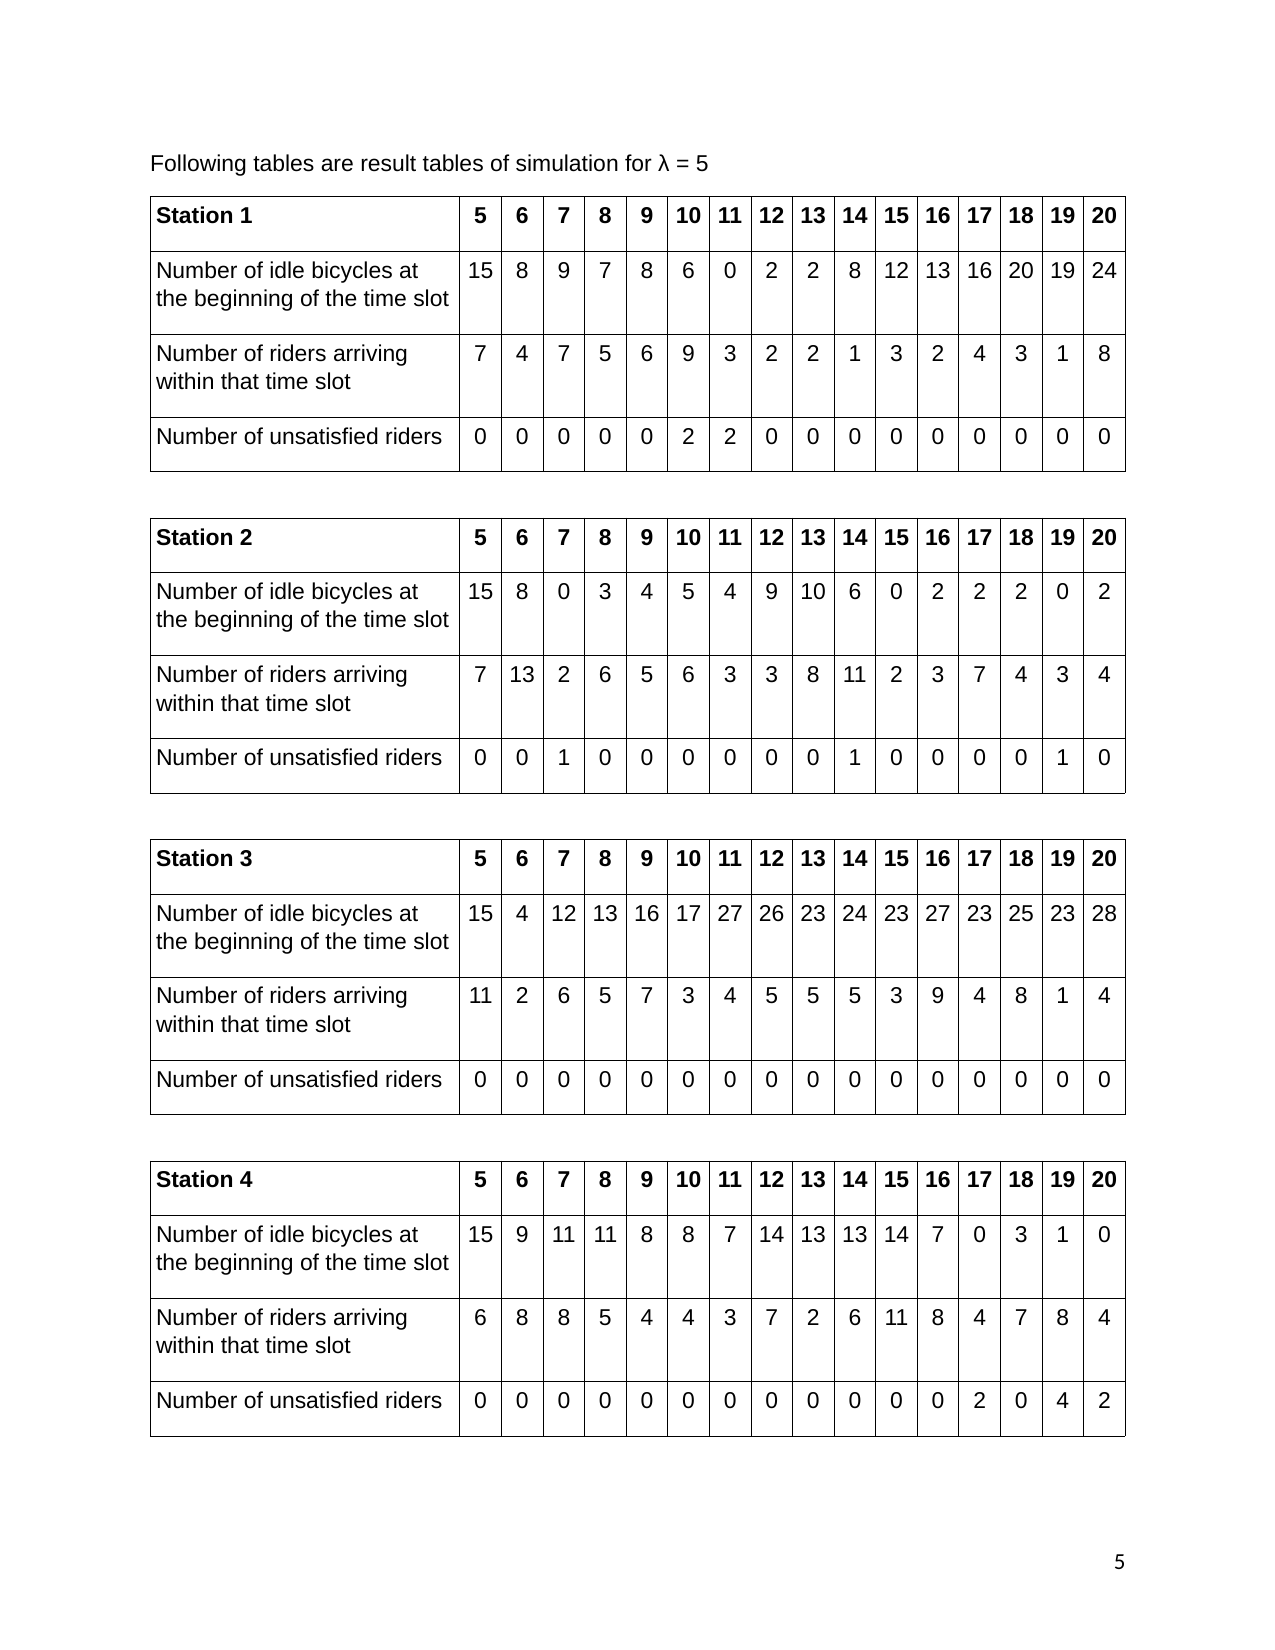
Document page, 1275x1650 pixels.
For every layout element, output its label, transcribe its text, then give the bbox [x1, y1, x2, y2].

table_cell 15 [460, 573, 501, 655]
table_cell 0 [752, 739, 792, 793]
table_cell 4 [1001, 656, 1042, 738]
table_cell 11 [835, 656, 875, 738]
table_cell 27 [918, 895, 958, 977]
table_cell 0 [793, 1061, 834, 1114]
table_header 16 [918, 840, 958, 894]
table_header 7 [544, 1162, 584, 1215]
table_header 11 [710, 840, 751, 894]
table_cell 2 [1084, 573, 1125, 655]
table_cell Number of riders arriving within that time slot [151, 978, 459, 1060]
table_cell 0 [1084, 1216, 1125, 1298]
table_header 19 [1043, 519, 1083, 572]
table_cell 0 [876, 573, 917, 655]
table_header 18 [1001, 1162, 1042, 1215]
table_header 18 [1001, 840, 1042, 894]
table_header 10 [668, 1162, 709, 1215]
table_cell 12 [544, 895, 584, 977]
table_cell 3 [918, 656, 958, 738]
table_header 16 [918, 519, 958, 572]
table_cell 4 [502, 895, 543, 977]
table_cell 0 [918, 1382, 958, 1436]
table_cell 2 [793, 252, 834, 334]
table_cell 0 [710, 1382, 751, 1436]
table_cell 0 [544, 573, 584, 655]
table_cell 16 [627, 895, 667, 977]
table_cell 1 [1043, 739, 1083, 793]
table_cell 5 [585, 1299, 626, 1381]
table_cell 1 [835, 335, 875, 417]
table_header 8 [585, 197, 626, 251]
table_cell Number of idle bicycles at the beginning of the time slot [151, 573, 459, 655]
table_cell 6 [835, 573, 875, 655]
table_cell 0 [959, 739, 1000, 793]
table_cell 6 [835, 1299, 875, 1381]
table_cell 26 [752, 895, 792, 977]
table_header 20 [1084, 197, 1125, 251]
table_cell 7 [544, 335, 584, 417]
table_header 12 [752, 840, 792, 894]
table_header Station 3 [151, 840, 459, 894]
table_header 5 [460, 840, 501, 894]
table_cell Number of idle bicycles at the beginning of the time slot [151, 1216, 459, 1298]
table_header 9 [627, 197, 667, 251]
table_cell 0 [793, 1382, 834, 1436]
table_cell 0 [710, 1061, 751, 1114]
table_header 12 [752, 197, 792, 251]
table_header 17 [959, 519, 1000, 572]
table_cell 0 [585, 1061, 626, 1114]
table_cell 7 [710, 1216, 751, 1298]
table_cell 3 [710, 1299, 751, 1381]
table_header 19 [1043, 840, 1083, 894]
table_cell Number of unsatisfied riders [151, 418, 459, 471]
table_header Station 2 [151, 519, 459, 572]
table_header 5 [460, 197, 501, 251]
table_cell 15 [460, 895, 501, 977]
table_cell 0 [918, 1061, 958, 1114]
table_header 9 [627, 840, 667, 894]
table_cell 4 [710, 978, 751, 1060]
table_cell 5 [752, 978, 792, 1060]
table_header 9 [627, 1162, 667, 1215]
table_cell 0 [460, 418, 501, 471]
table_cell 5 [668, 573, 709, 655]
table_cell 7 [959, 656, 1000, 738]
table_header 8 [585, 519, 626, 572]
table_header 14 [835, 519, 875, 572]
table_cell 23 [1043, 895, 1083, 977]
table_cell Number of unsatisfied riders [151, 1382, 459, 1436]
table_cell 1 [835, 739, 875, 793]
table_cell 0 [918, 739, 958, 793]
table_cell 17 [668, 895, 709, 977]
table_cell 3 [585, 573, 626, 655]
table_cell 0 [627, 418, 667, 471]
table_header 17 [959, 840, 1000, 894]
table_cell 14 [752, 1216, 792, 1298]
table_cell 0 [460, 739, 501, 793]
table_cell 5 [585, 978, 626, 1060]
table_cell 3 [1001, 1216, 1042, 1298]
table_cell 3 [668, 978, 709, 1060]
table_cell 3 [876, 335, 917, 417]
table_header 16 [918, 1162, 958, 1215]
table_cell 10 [793, 573, 834, 655]
table_header 5 [460, 1162, 501, 1215]
table_cell 11 [544, 1216, 584, 1298]
table_cell 9 [918, 978, 958, 1060]
table_cell 2 [918, 573, 958, 655]
table_cell 0 [460, 1061, 501, 1114]
table_cell 2 [752, 252, 792, 334]
table_cell 0 [876, 418, 917, 471]
table_cell 0 [502, 739, 543, 793]
table_cell 2 [710, 418, 751, 471]
table_cell 0 [627, 739, 667, 793]
table_cell 2 [793, 1299, 834, 1381]
table_header Station 4 [151, 1162, 459, 1215]
table_cell 1 [1043, 978, 1083, 1060]
table_header 18 [1001, 197, 1042, 251]
table_cell 6 [460, 1299, 501, 1381]
table_header 16 [918, 197, 958, 251]
table_cell 0 [959, 418, 1000, 471]
table_cell 6 [585, 656, 626, 738]
table_cell 0 [585, 418, 626, 471]
table_cell 0 [668, 739, 709, 793]
table_header 20 [1084, 519, 1125, 572]
table_cell 0 [752, 418, 792, 471]
table_header 5 [460, 519, 501, 572]
table_cell 0 [502, 1061, 543, 1114]
table_header 13 [793, 1162, 834, 1215]
table_cell 4 [668, 1299, 709, 1381]
table_cell 8 [627, 1216, 667, 1298]
table_cell 4 [1084, 656, 1125, 738]
table_cell 15 [460, 1216, 501, 1298]
table_header 7 [544, 519, 584, 572]
table_cell 12 [876, 252, 917, 334]
table_cell 7 [460, 335, 501, 417]
table_cell 4 [959, 978, 1000, 1060]
table_cell 2 [1084, 1382, 1125, 1436]
table_cell 1 [544, 739, 584, 793]
table_cell 0 [1001, 739, 1042, 793]
table_header 14 [835, 840, 875, 894]
table_cell 9 [502, 1216, 543, 1298]
table_cell 0 [1084, 739, 1125, 793]
table_cell 4 [627, 1299, 667, 1381]
table_header 14 [835, 197, 875, 251]
table_cell 9 [668, 335, 709, 417]
table_header 12 [752, 1162, 792, 1215]
table_cell 7 [460, 656, 501, 738]
table_cell 15 [460, 252, 501, 334]
table_header 15 [876, 1162, 917, 1215]
table_cell 5 [835, 978, 875, 1060]
table_cell 0 [710, 739, 751, 793]
table_cell 0 [876, 739, 917, 793]
table_header 10 [668, 840, 709, 894]
table_cell 3 [1043, 656, 1083, 738]
table_cell 13 [835, 1216, 875, 1298]
table_cell 1 [1043, 1216, 1083, 1298]
table_cell 2 [959, 1382, 1000, 1436]
table_cell 27 [710, 895, 751, 977]
table_cell Number of unsatisfied riders [151, 1061, 459, 1114]
table_cell 8 [1043, 1299, 1083, 1381]
table_cell 24 [835, 895, 875, 977]
table_cell 0 [544, 1061, 584, 1114]
table_cell 4 [710, 573, 751, 655]
table_cell 8 [627, 252, 667, 334]
table_header 12 [752, 519, 792, 572]
table_cell 0 [460, 1382, 501, 1436]
table_cell 8 [502, 1299, 543, 1381]
table_cell 4 [1084, 978, 1125, 1060]
table_header 19 [1043, 197, 1083, 251]
table_cell 11 [460, 978, 501, 1060]
table_cell 5 [585, 335, 626, 417]
table_cell 8 [835, 252, 875, 334]
table_cell 6 [544, 978, 584, 1060]
table_header 6 [502, 519, 543, 572]
table_cell 13 [502, 656, 543, 738]
table_cell Number of idle bicycles at the beginning of the time slot [151, 252, 459, 334]
table_header 11 [710, 197, 751, 251]
table_cell 16 [959, 252, 1000, 334]
table_cell 9 [752, 573, 792, 655]
table_cell 2 [1001, 573, 1042, 655]
table_cell 0 [793, 739, 834, 793]
table_cell 2 [544, 656, 584, 738]
table_cell 2 [876, 656, 917, 738]
table_cell 0 [959, 1061, 1000, 1114]
table_cell 8 [1001, 978, 1042, 1060]
table_cell 8 [1084, 335, 1125, 417]
table_cell 13 [918, 252, 958, 334]
table_header 9 [627, 519, 667, 572]
table_cell 0 [1001, 1382, 1042, 1436]
table_cell 13 [585, 895, 626, 977]
table_cell 0 [876, 1061, 917, 1114]
table_header 14 [835, 1162, 875, 1215]
table_header 10 [668, 197, 709, 251]
table_cell 6 [627, 335, 667, 417]
table_cell 7 [627, 978, 667, 1060]
table_header 13 [793, 519, 834, 572]
table_cell 2 [752, 335, 792, 417]
table_cell 7 [1001, 1299, 1042, 1381]
table_header 13 [793, 197, 834, 251]
table_cell 9 [544, 252, 584, 334]
table_cell 0 [668, 1061, 709, 1114]
table_cell Number of unsatisfied riders [151, 739, 459, 793]
table_header 19 [1043, 1162, 1083, 1215]
table_cell 20 [1001, 252, 1042, 334]
table_header 7 [544, 840, 584, 894]
table_header 20 [1084, 1162, 1125, 1215]
table_cell 19 [1043, 252, 1083, 334]
table_cell 7 [918, 1216, 958, 1298]
table_cell 11 [876, 1299, 917, 1381]
table_cell 8 [502, 252, 543, 334]
table_cell 0 [1043, 418, 1083, 471]
table_cell 2 [959, 573, 1000, 655]
table_cell 0 [627, 1061, 667, 1114]
table_cell 0 [1001, 1061, 1042, 1114]
table_cell 0 [835, 1382, 875, 1436]
table_header 11 [710, 519, 751, 572]
table_cell 0 [544, 1382, 584, 1436]
table_cell 23 [959, 895, 1000, 977]
table_header 8 [585, 840, 626, 894]
table_cell 0 [1084, 418, 1125, 471]
table_cell 0 [502, 418, 543, 471]
table_cell 4 [627, 573, 667, 655]
table_header 11 [710, 1162, 751, 1215]
table_cell 3 [1001, 335, 1042, 417]
table_cell 5 [627, 656, 667, 738]
table_cell Number of riders arriving within that time slot [151, 656, 459, 738]
table_cell 0 [918, 418, 958, 471]
table_cell 0 [544, 418, 584, 471]
table_header 6 [502, 840, 543, 894]
table_cell Number of riders arriving within that time slot [151, 335, 459, 417]
table_header 15 [876, 197, 917, 251]
table_header 17 [959, 197, 1000, 251]
table_cell 6 [668, 252, 709, 334]
table_cell 0 [585, 739, 626, 793]
table_cell 2 [668, 418, 709, 471]
table_cell 4 [1043, 1382, 1083, 1436]
table_cell 5 [793, 978, 834, 1060]
table_cell 8 [544, 1299, 584, 1381]
table_cell 24 [1084, 252, 1125, 334]
table_header 6 [502, 1162, 543, 1215]
table_cell 0 [668, 1382, 709, 1436]
table_cell 3 [710, 656, 751, 738]
table_cell 1 [1043, 335, 1083, 417]
table_cell 7 [752, 1299, 792, 1381]
table_cell 3 [876, 978, 917, 1060]
table_cell 8 [793, 656, 834, 738]
table_cell 8 [502, 573, 543, 655]
table_cell 0 [1084, 1061, 1125, 1114]
table_cell 28 [1084, 895, 1125, 977]
table_cell 6 [668, 656, 709, 738]
table_header 20 [1084, 840, 1125, 894]
table_header 15 [876, 840, 917, 894]
table_cell 3 [752, 656, 792, 738]
table_cell 2 [793, 335, 834, 417]
table_cell 25 [1001, 895, 1042, 977]
table_cell 4 [959, 335, 1000, 417]
table_cell 0 [585, 1382, 626, 1436]
table_cell 0 [1001, 418, 1042, 471]
table_cell 4 [502, 335, 543, 417]
table_cell 8 [668, 1216, 709, 1298]
table_cell Number of riders arriving within that time slot [151, 1299, 459, 1381]
table_header 8 [585, 1162, 626, 1215]
table_cell 0 [627, 1382, 667, 1436]
table_header 17 [959, 1162, 1000, 1215]
table_cell 4 [1084, 1299, 1125, 1381]
table_header 13 [793, 840, 834, 894]
table_cell 0 [1043, 1061, 1083, 1114]
table_cell 2 [502, 978, 543, 1060]
table_header 18 [1001, 519, 1042, 572]
table_cell 2 [918, 335, 958, 417]
table_cell 23 [793, 895, 834, 977]
table_cell 0 [1043, 573, 1083, 655]
table_cell 0 [710, 252, 751, 334]
table_cell 8 [918, 1299, 958, 1381]
table_cell 0 [502, 1382, 543, 1436]
table_header 6 [502, 197, 543, 251]
table_cell 13 [793, 1216, 834, 1298]
table_header Station 1 [151, 197, 459, 251]
table_header 10 [668, 519, 709, 572]
table_cell 23 [876, 895, 917, 977]
table_cell 7 [585, 252, 626, 334]
table_cell 11 [585, 1216, 626, 1298]
table_cell 0 [835, 418, 875, 471]
table_cell 0 [835, 1061, 875, 1114]
table_header 7 [544, 197, 584, 251]
table_header 15 [876, 519, 917, 572]
table_cell 4 [959, 1299, 1000, 1381]
table_cell 0 [793, 418, 834, 471]
table_cell 3 [710, 335, 751, 417]
table_cell 0 [752, 1061, 792, 1114]
table_cell 0 [752, 1382, 792, 1436]
table_cell 0 [876, 1382, 917, 1436]
table_cell 14 [876, 1216, 917, 1298]
table_cell Number of idle bicycles at the beginning of the time slot [151, 895, 459, 977]
text Following tables are result tables of simulation for λ = 5 [150, 150, 1125, 176]
table_cell 0 [959, 1216, 1000, 1298]
